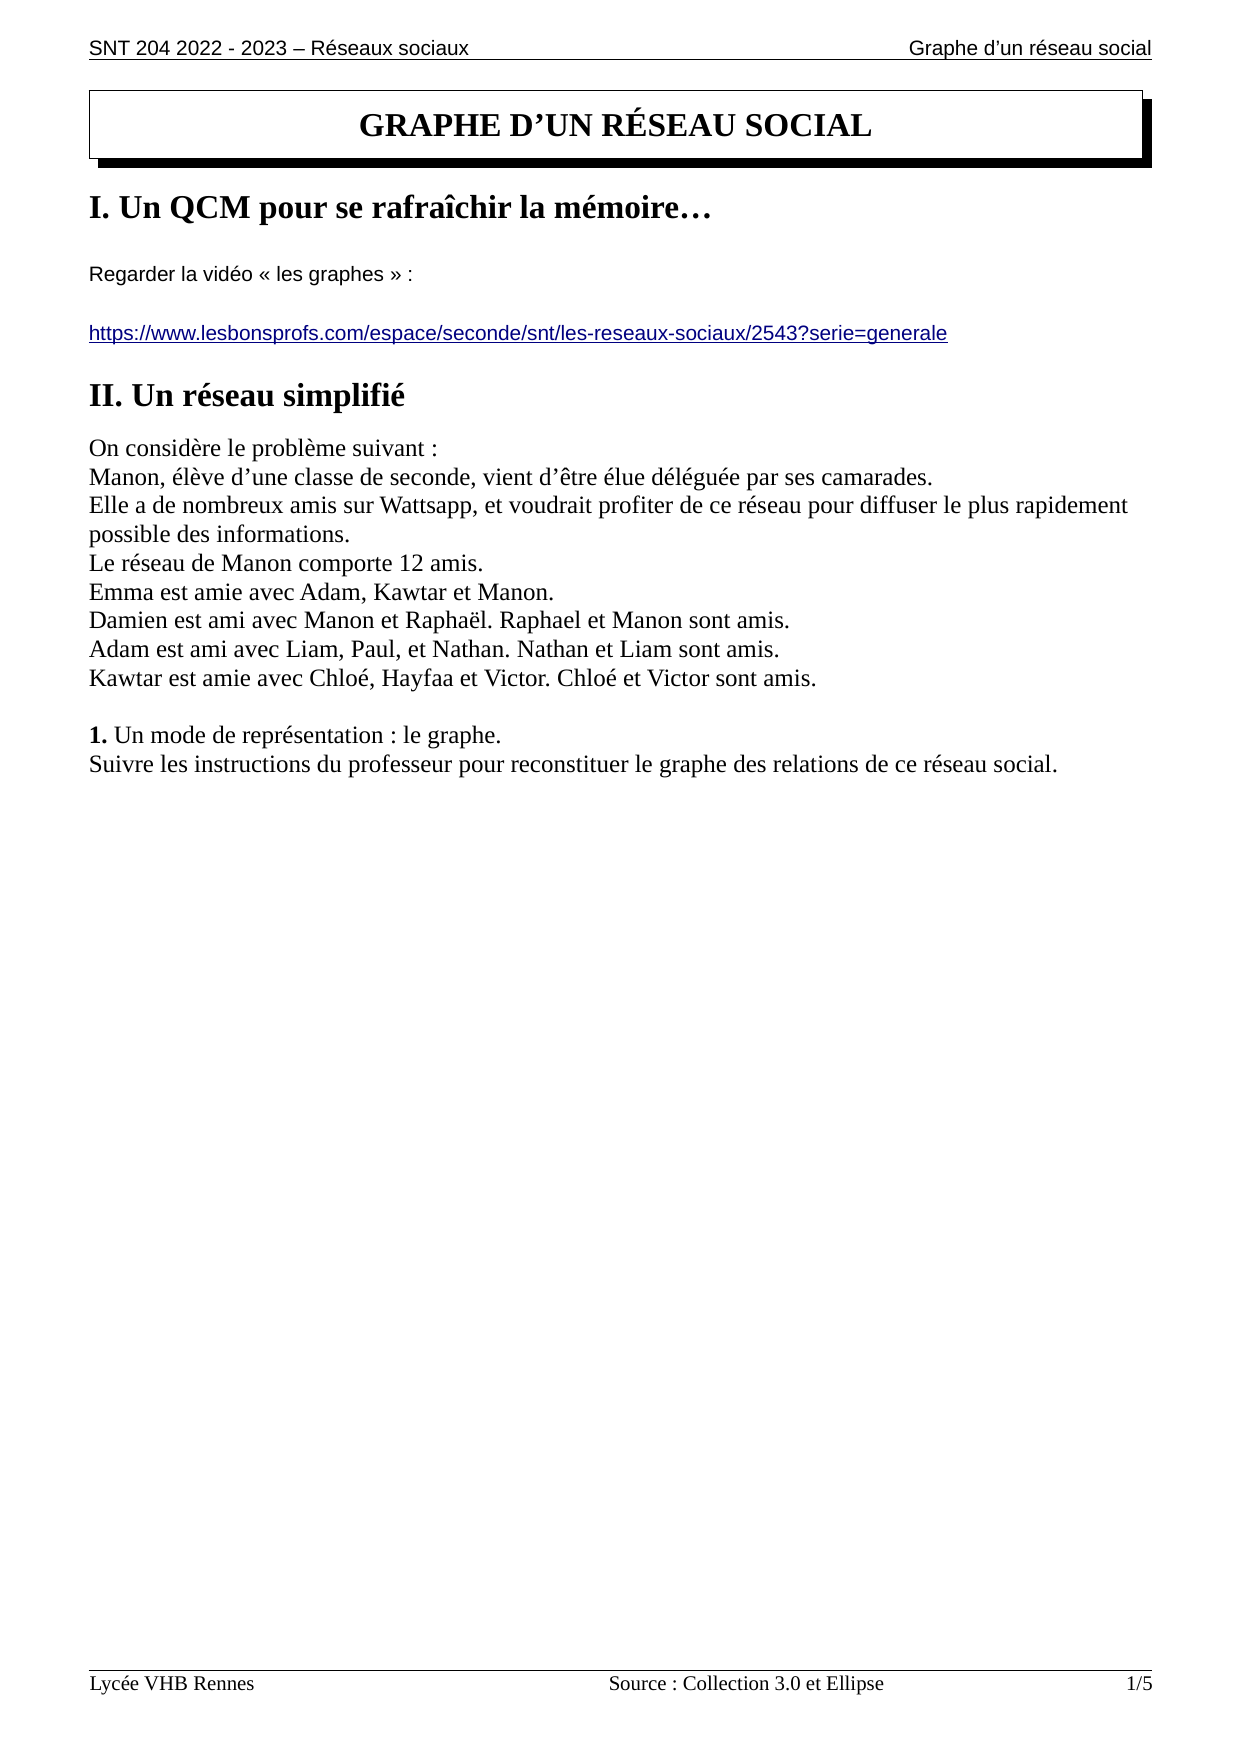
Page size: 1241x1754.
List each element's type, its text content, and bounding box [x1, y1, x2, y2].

text Damien est ami avec Manon et Raphaël. Raphael et Manon sont amis. [88, 605, 1152, 634]
text 1. Un mode de représentation : le graphe. [88, 720, 1152, 749]
text Adam est ami avec Liam, Paul, et Nathan. Nathan et Liam sont amis. [88, 634, 1152, 663]
title Graphe d’un réseau social [90, 91, 1142, 158]
text https://www.lesbonsprofs.com/espace/seconde/snt/les-reseaux-sociaux/2543?serie=generale [88, 321, 1152, 345]
text On considère le problème suivant : [88, 433, 1152, 462]
text Suivre les instructions du professeur pour reconstituer le graphe des relations de ce réseau social. [88, 749, 1152, 778]
text Regarder la vidéo « les graphes » : [88, 262, 1152, 286]
text Elle a de nombreux amis sur Wattsapp, et voudrait profiter de ce réseau pour diffuser le plus rapidement possible des informations. [88, 490, 1152, 548]
text Kawtar est amie avec Chloé, Hayfaa et Victor. Chloé et Victor sont amis. [88, 663, 1152, 692]
subtitle Un réseau simplifié [88, 375, 1152, 414]
text Emma est amie avec Adam, Kawtar et Manon. [88, 577, 1152, 605]
text Le réseau de Manon comporte 12 amis. [88, 548, 1152, 577]
subtitle Un QCM pour se rafraîchir la mémoire… [88, 187, 1152, 225]
text Manon, élève d’une classe de seconde, vient d’être élue déléguée par ses camarades. [88, 462, 1152, 490]
